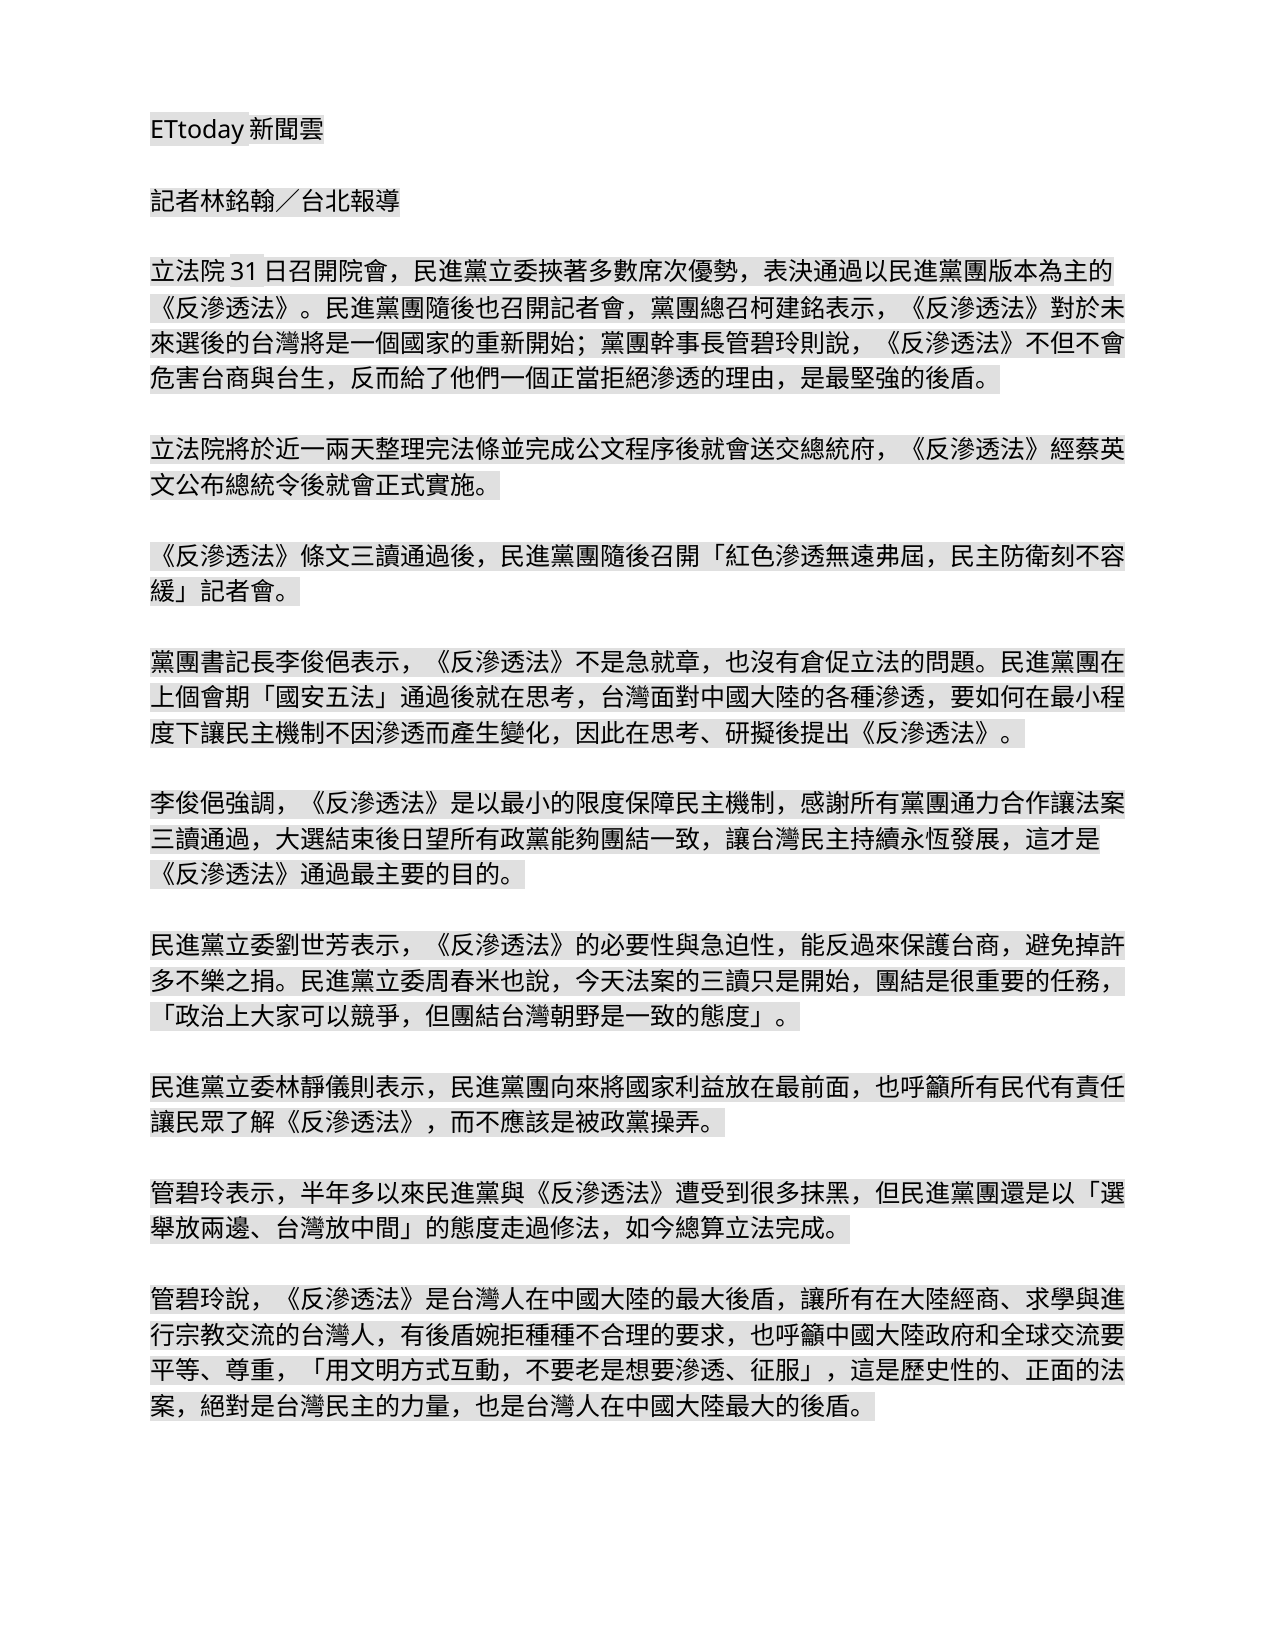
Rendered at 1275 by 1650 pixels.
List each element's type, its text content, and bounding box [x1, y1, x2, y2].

text ETtoday新聞雲 記者林銘翰／台北報導 立法院31日召開院會，民進黨立委挾著多數席次優勢，表決通過以民進黨團版本為主的《反滲透法》。民進黨團隨後也召開記者會，黨團總召柯建銘表示，《反滲透法》對於未來選後的台灣將是一個國家的重新開始；黨團幹事長管碧玲則說，《反滲透法》不但不會危害台商與台生，反而給了他們一個正當拒絕滲透的理由，是最堅強的後盾。 立法院將於近一兩天整理完法條並完成公文程序後就會送交總統府，《反滲透法》經蔡英文公布總統令後就會正式實施。 《反滲透法》條文三讀通過後，民進黨團隨後召開「紅色滲透無遠弗屆，民主防衛刻不容緩」記者會。 黨團書記長李俊俋表示，《反滲透法》不是急就章，也沒有倉促立法的問題。民進黨團在上個會期「國安五法」通過後就在思考，台灣面對中國大陸的各種滲透，要如何在最小程度下讓民主機制不因滲透而產生變化，因此在思考、研擬後提出《反滲透法》。 李俊俋強調，《反滲透法》是以最小的限度保障民主機制，感謝所有黨團通力合作讓法案三讀通過，大選結束後日望所有政黨能夠團結一致，讓台灣民主持續永恆發展，這才是《反滲透法》通過最主要的目的。 民進黨立委劉世芳表示，《反滲透法》的必要性與急迫性，能反過來保護台商，避免掉許多不樂之捐。民進黨立委周春米也說，今天法案的三讀只是開始，團結是很重要的任務，「政治上大家可以競爭，但團結台灣朝野是一致的態度」。 民進黨立委林靜儀則表示，民進黨團向來將國家利益放在最前面，也呼籲所有民代有責任讓民眾了解《反滲透法》，而不應該是被政黨操弄。 管碧玲表示，半年多以來民進黨與《反滲透法》遭受到很多抹黑，但民進黨團還是以「選舉放兩邊、台灣放中間」的態度走過修法，如今總算立法完成。 管碧玲說，《反滲透法》是台灣人在中國大陸的最大後盾，讓所有在大陸經商、求學與進行宗教交流的台灣人，有後盾婉拒種種不合理的要求，也呼籲中國大陸政府和全球交流要平等、尊重，「用文明方式互動，不要老是想要滲透、征服」，這是歷史性的、正面的法案，絕對是台灣民主的力量，也是台灣人在中國大陸最大的後盾。 [150, 75, 1125, 1421]
